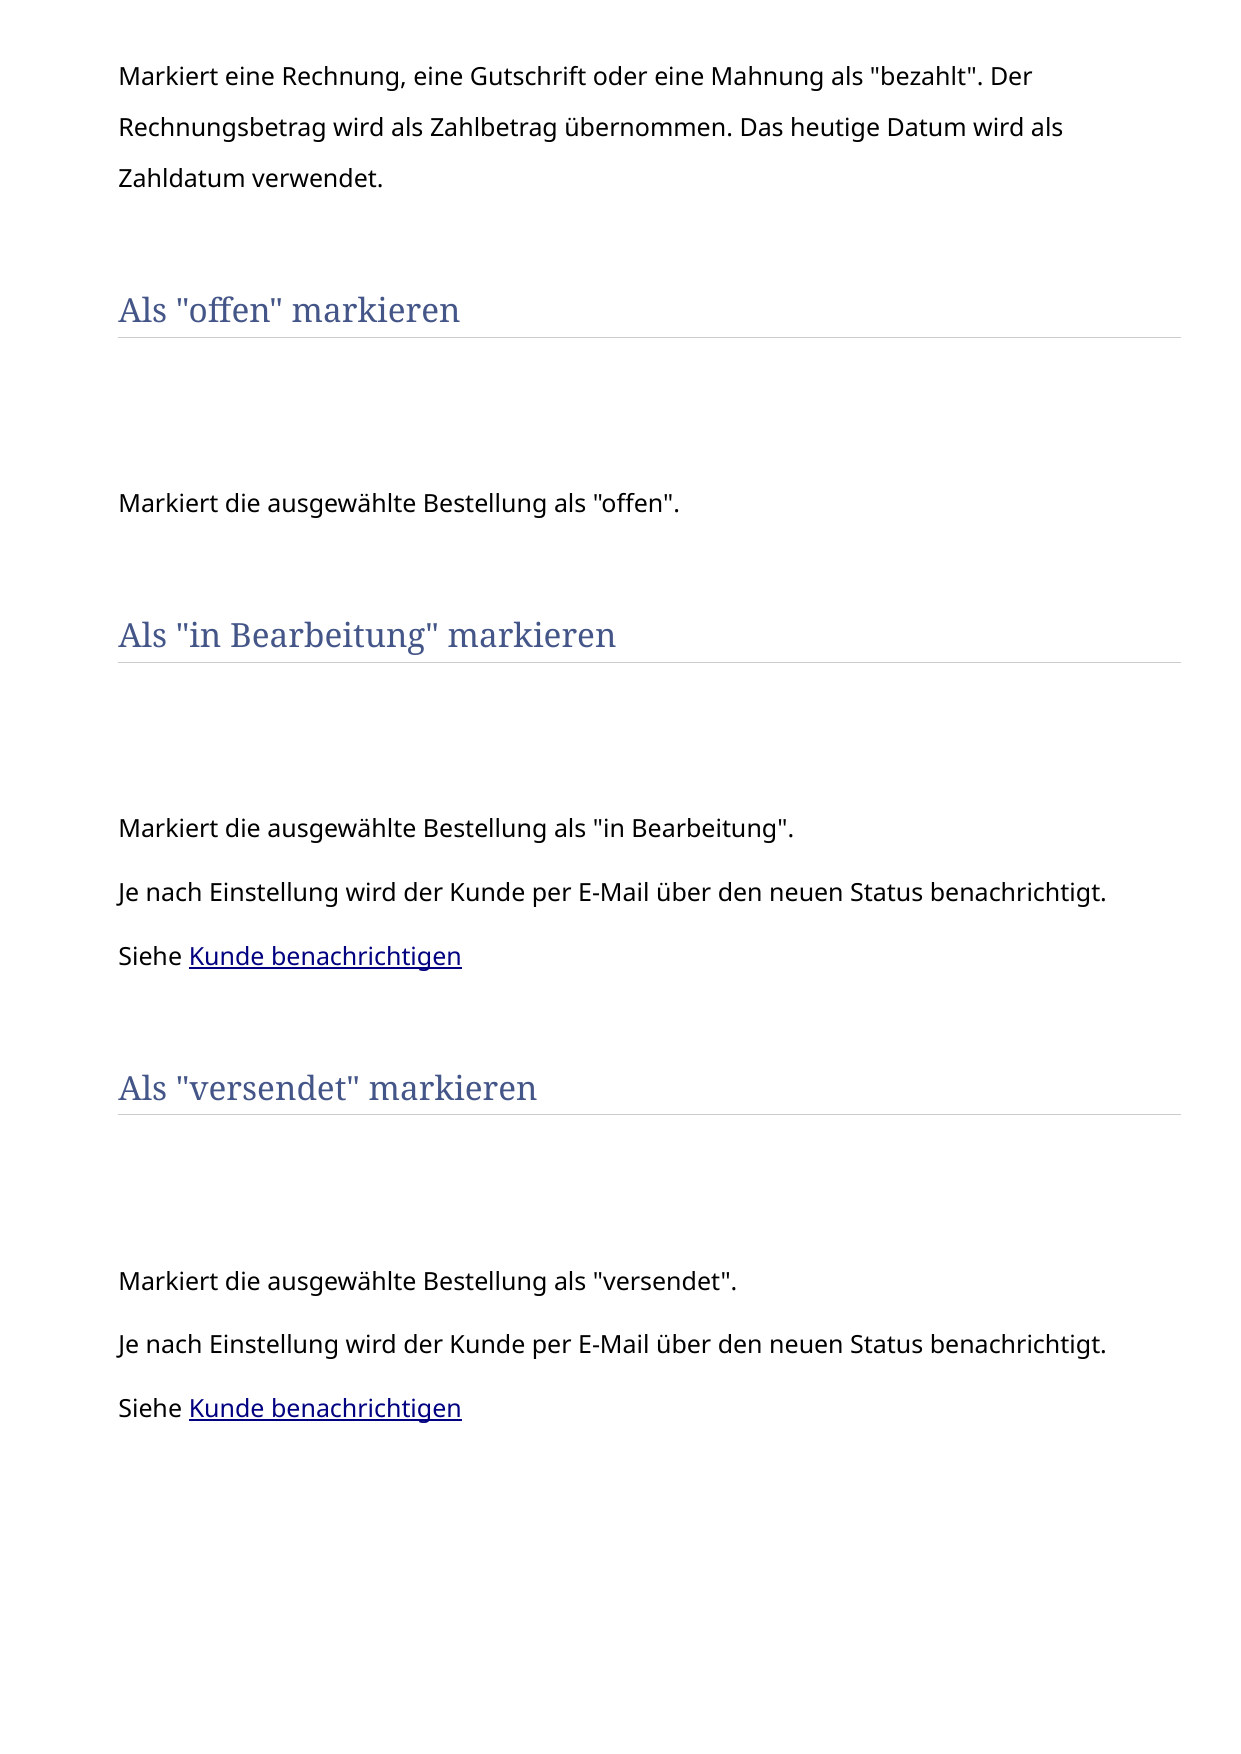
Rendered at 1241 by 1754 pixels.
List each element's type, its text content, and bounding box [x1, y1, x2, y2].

text Siehe Kunde benachrichtigen [118, 938, 1181, 972]
text Markiert die ausgewählte Bestellung als "in Bearbeitung". [118, 811, 1181, 845]
subtitle Als "in Bearbeitung" markieren [118, 612, 1181, 662]
subtitle Als "versendet" markieren [118, 1064, 1181, 1114]
subtitle Als "offen" markieren [118, 287, 1181, 337]
text Markiert die ausgewählte Bestellung als "offen". [118, 486, 1181, 520]
text Je nach Einstellung wird der Kunde per E-Mail über den neuen Status benachrichtigt. [118, 1327, 1181, 1361]
text Siehe Kunde benachrichtigen [118, 1390, 1181, 1424]
text Markiert eine Rechnung, eine Gutschrift oder eine Mahnung als "bezahlt". Der Rechnungsbetrag wird als Zahlbetrag übernommen. Das heutige Datum wird als Zahldatum verwendet. [118, 59, 1181, 195]
text Je nach Einstellung wird der Kunde per E-Mail über den neuen Status benachrichtigt. [118, 875, 1181, 909]
text Markiert die ausgewählte Bestellung als "versendet". [118, 1263, 1181, 1297]
